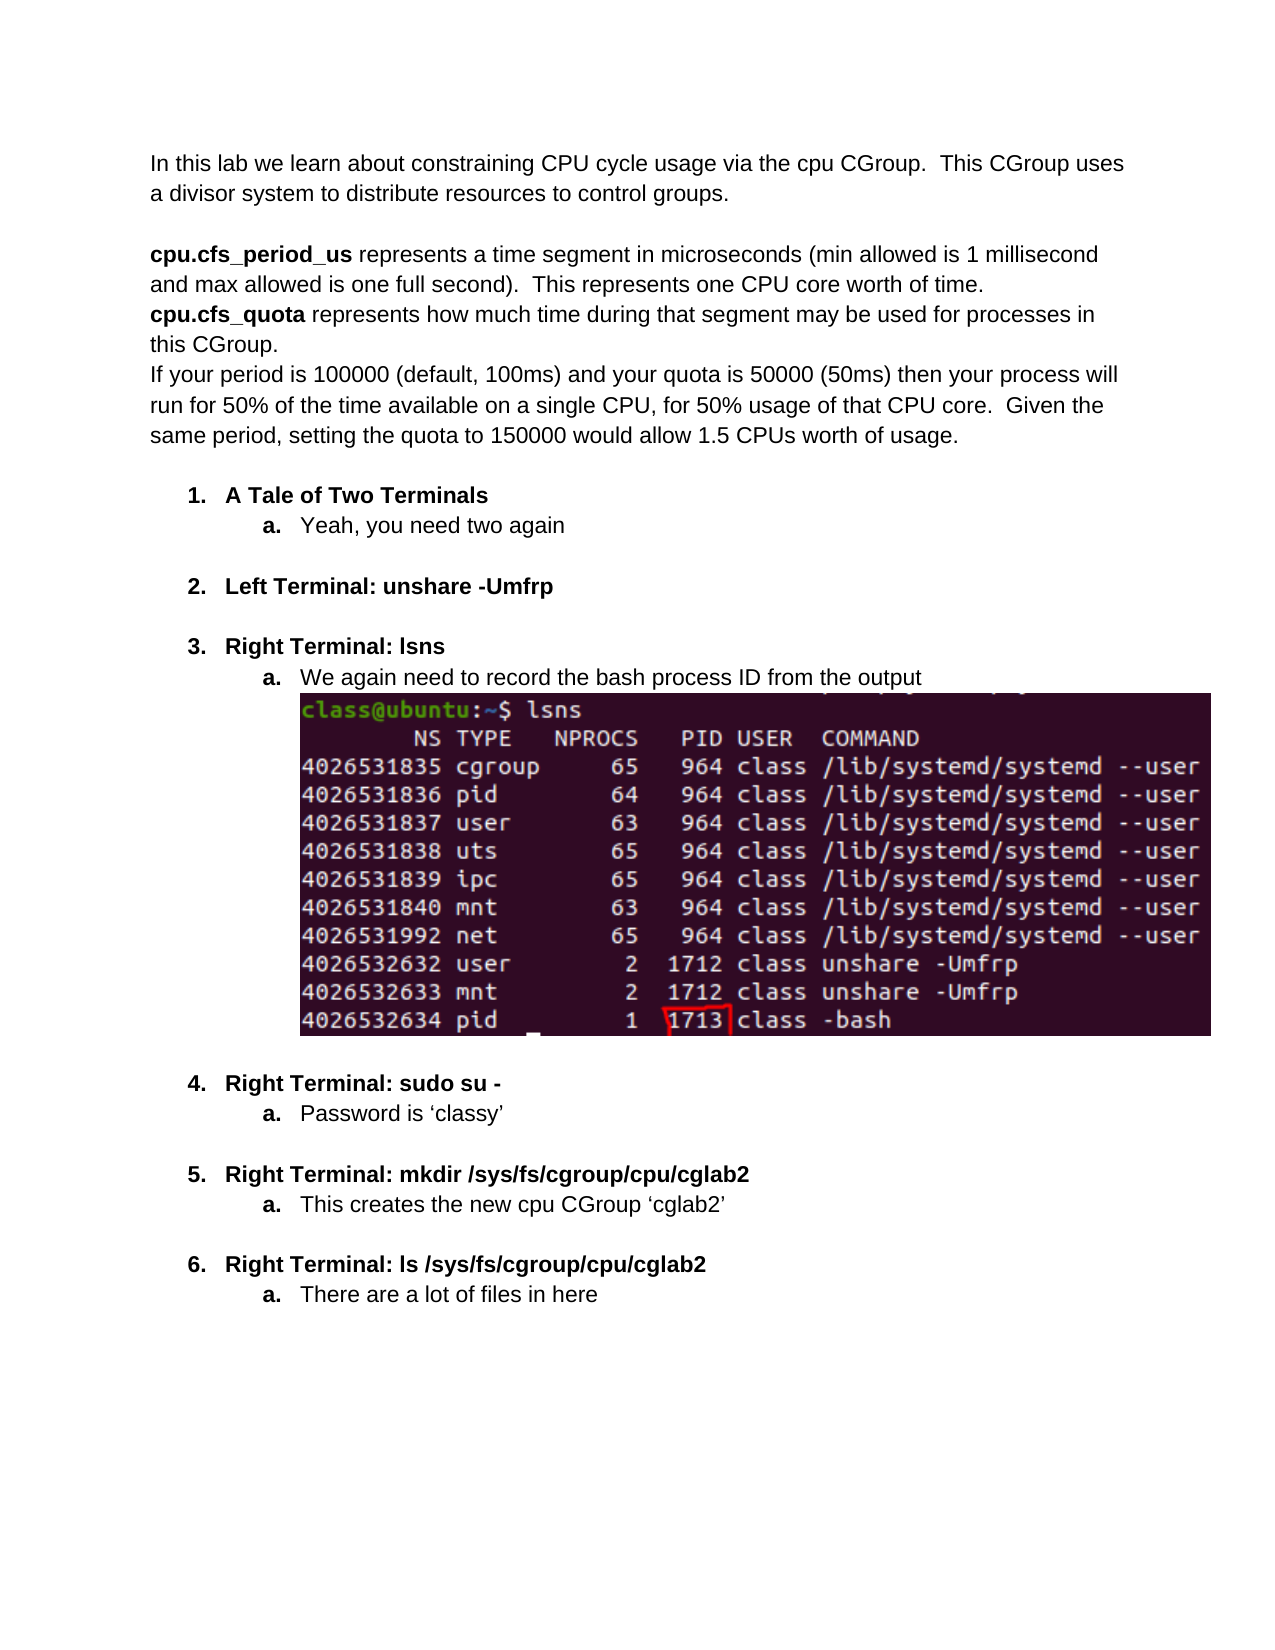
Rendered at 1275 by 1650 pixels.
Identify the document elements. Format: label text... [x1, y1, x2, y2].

list This creates the new cpu CGroup ‘cglab2’ [262, 1191, 1125, 1217]
list Right Terminal: mkdir /sys/fs/cgroup/cpu/cglab2 [187, 1161, 1125, 1187]
list Yeah, you need two again [262, 512, 1125, 539]
text cpu.cfs_period_us represents a time segment in microseconds (min allowed is 1 millisecond and max allowed is one full second). This represents one CPU core worth of time. [150, 241, 1125, 297]
text cpu.cfs_quota represents how much time during that segment may be used for processes in this CGroup. [150, 301, 1125, 358]
list We again need to record the bash process ID from the output [262, 663, 1125, 690]
text If your period is 100000 (default, 100ms) and your quota is 50000 (50ms) then your process will run for 50% of the time available on a single CPU, for 50% usage of that CPU core. Given the same period, setting the quota to 150000 would allow 1.5 CPUs worth of usage. [150, 361, 1125, 448]
list A Tale of Two Terminals [187, 482, 1125, 509]
list Password is ‘classy’ [262, 1100, 1125, 1127]
picture [300, 693, 1211, 1036]
list Right Terminal: lsns [187, 633, 1125, 660]
list Right Terminal: sudo su - [187, 1070, 1125, 1096]
list Left Terminal: unshare -Umfrp [187, 573, 1125, 599]
list Right Terminal: ls /sys/fs/cgroup/cpu/cglab2 [187, 1251, 1125, 1278]
text In this lab we learn about constraining CPU cycle usage via the cpu CGroup. This CGroup uses a divisor system to distribute resources to control groups. [150, 150, 1125, 207]
list There are a lot of files in here [262, 1281, 1125, 1308]
